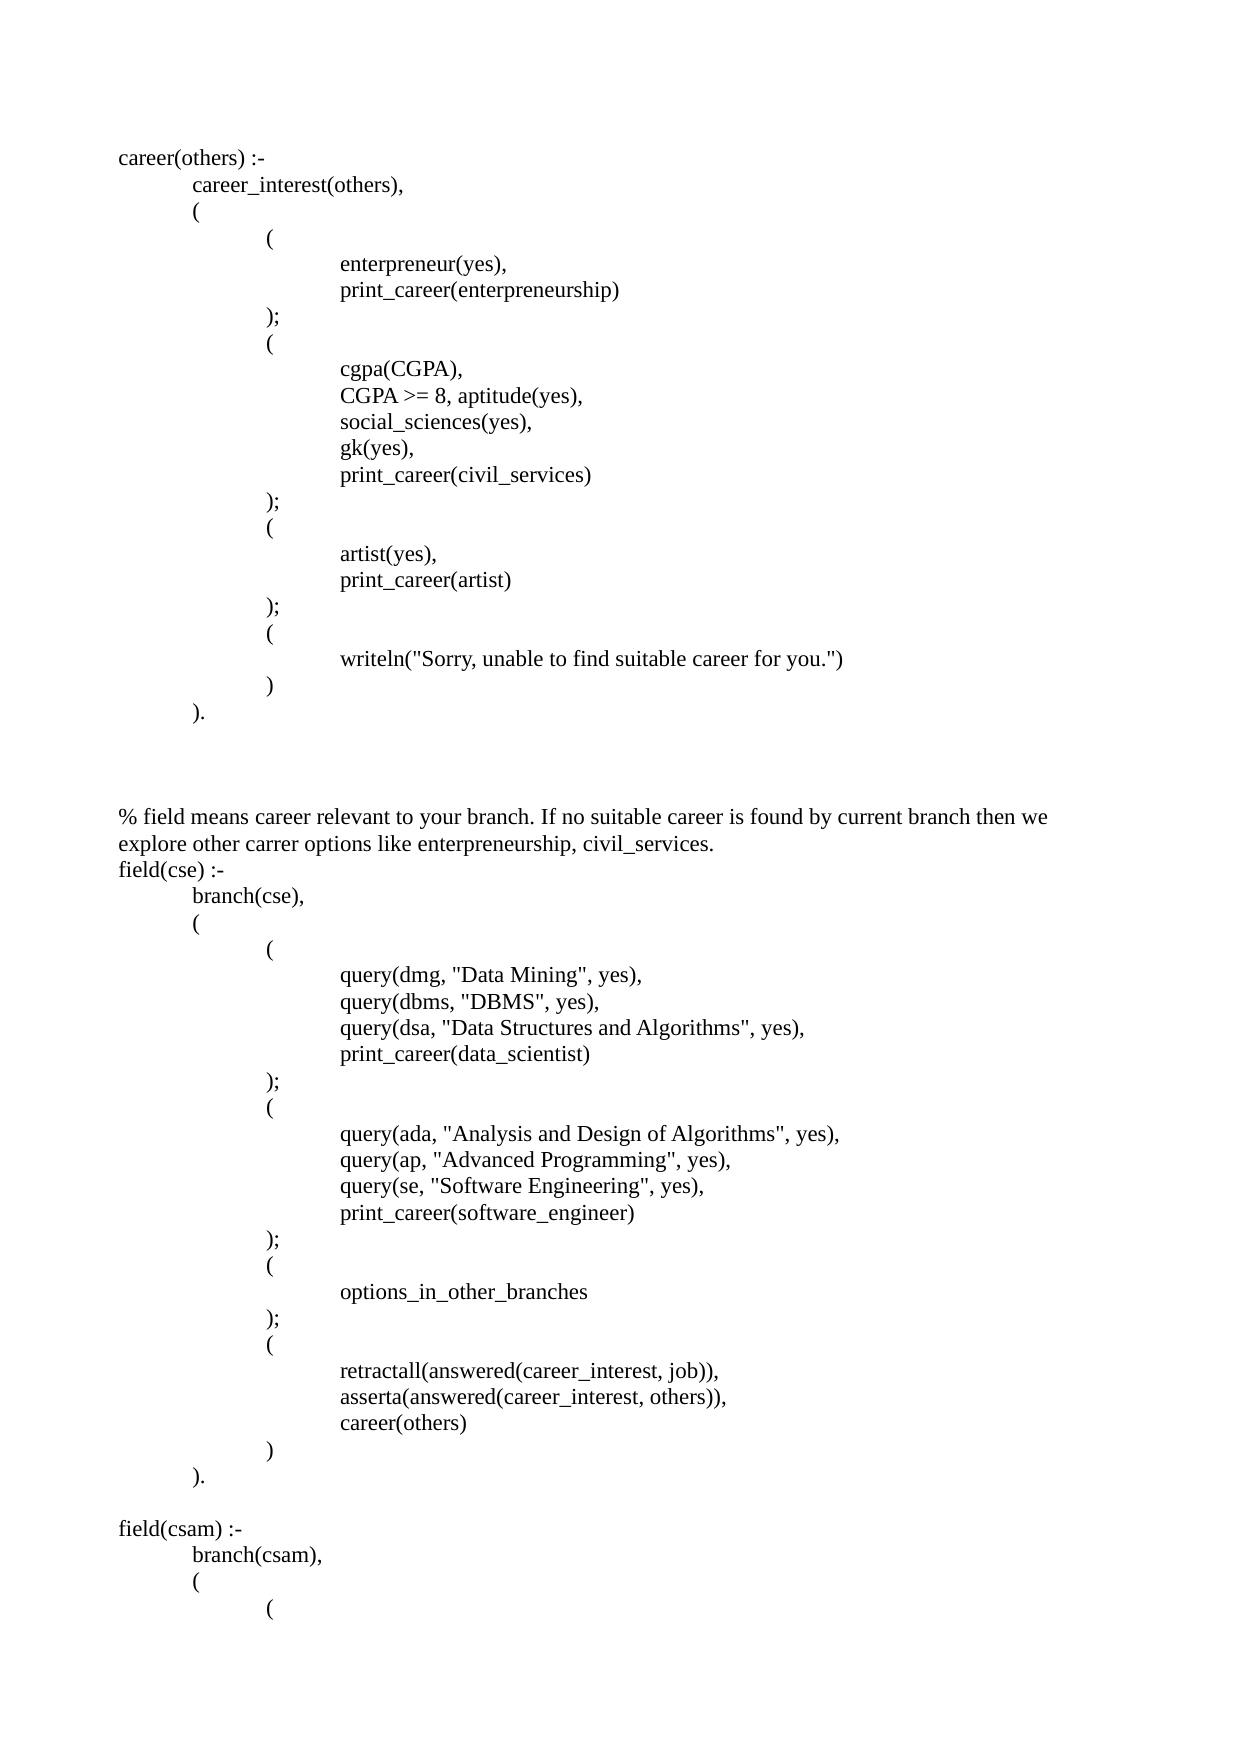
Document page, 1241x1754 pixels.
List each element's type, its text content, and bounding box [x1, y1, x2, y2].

text enterpreneur(yes), [118, 250, 1122, 276]
text career_interest(others), [118, 171, 1122, 197]
text career(others) :- [118, 144, 1122, 171]
text ) [118, 672, 1122, 698]
text options_in_other_branches [118, 1278, 1122, 1304]
text print_career(software_engineer) [118, 1199, 1122, 1225]
text ( [118, 619, 1122, 645]
text artist(yes), [118, 540, 1122, 566]
text ); [118, 1304, 1122, 1330]
text gk(yes), [118, 434, 1122, 461]
text ( [118, 1568, 1122, 1594]
text ) [118, 1436, 1122, 1462]
text social_sciences(yes), [118, 408, 1122, 434]
text ). [118, 1462, 1122, 1488]
text career(others) [118, 1409, 1122, 1436]
text ( [118, 329, 1122, 355]
text ( [118, 197, 1122, 223]
text retractall(answered(career_interest, job)), [118, 1357, 1122, 1383]
text ); [118, 303, 1122, 329]
text ); [118, 1225, 1122, 1251]
text branch(cse), [118, 882, 1122, 909]
text ( [118, 223, 1122, 250]
text % field means career relevant to your branch. If no suitable career is found by current branch then we explore other carrer options like enterpreneurship, civil_services. [118, 803, 1122, 856]
text ( [118, 935, 1122, 961]
text ( [118, 909, 1122, 935]
text ); [118, 592, 1122, 619]
text ( [118, 1330, 1122, 1357]
text print_career(civil_services) [118, 461, 1122, 487]
text query(dsa, "Data Structures and Algorithms", yes), [118, 1014, 1122, 1041]
text query(dbms, "DBMS", yes), [118, 988, 1122, 1014]
text ( [118, 1251, 1122, 1278]
text field(csam) :- [118, 1515, 1122, 1541]
text branch(csam), [118, 1541, 1122, 1568]
text print_career(enterpreneurship) [118, 276, 1122, 303]
text print_career(data_scientist) [118, 1041, 1122, 1067]
text ); [118, 1067, 1122, 1093]
text ). [118, 698, 1122, 724]
text print_career(artist) [118, 566, 1122, 592]
text query(ada, "Analysis and Design of Algorithms", yes), [118, 1119, 1122, 1146]
text query(dmg, "Data Mining", yes), [118, 961, 1122, 988]
text query(se, "Software Engineering", yes), [118, 1172, 1122, 1199]
text ( [118, 1594, 1122, 1620]
text ); [118, 487, 1122, 513]
text asserta(answered(career_interest, others)), [118, 1383, 1122, 1409]
text CGPA >= 8, aptitude(yes), [118, 382, 1122, 408]
text cgpa(CGPA), [118, 355, 1122, 382]
text query(ap, "Advanced Programming", yes), [118, 1146, 1122, 1172]
text ( [118, 1093, 1122, 1119]
text ( [118, 513, 1122, 540]
text field(cse) :- [118, 856, 1122, 882]
text writeln("Sorry, unable to find suitable career for you.") [118, 645, 1122, 672]
